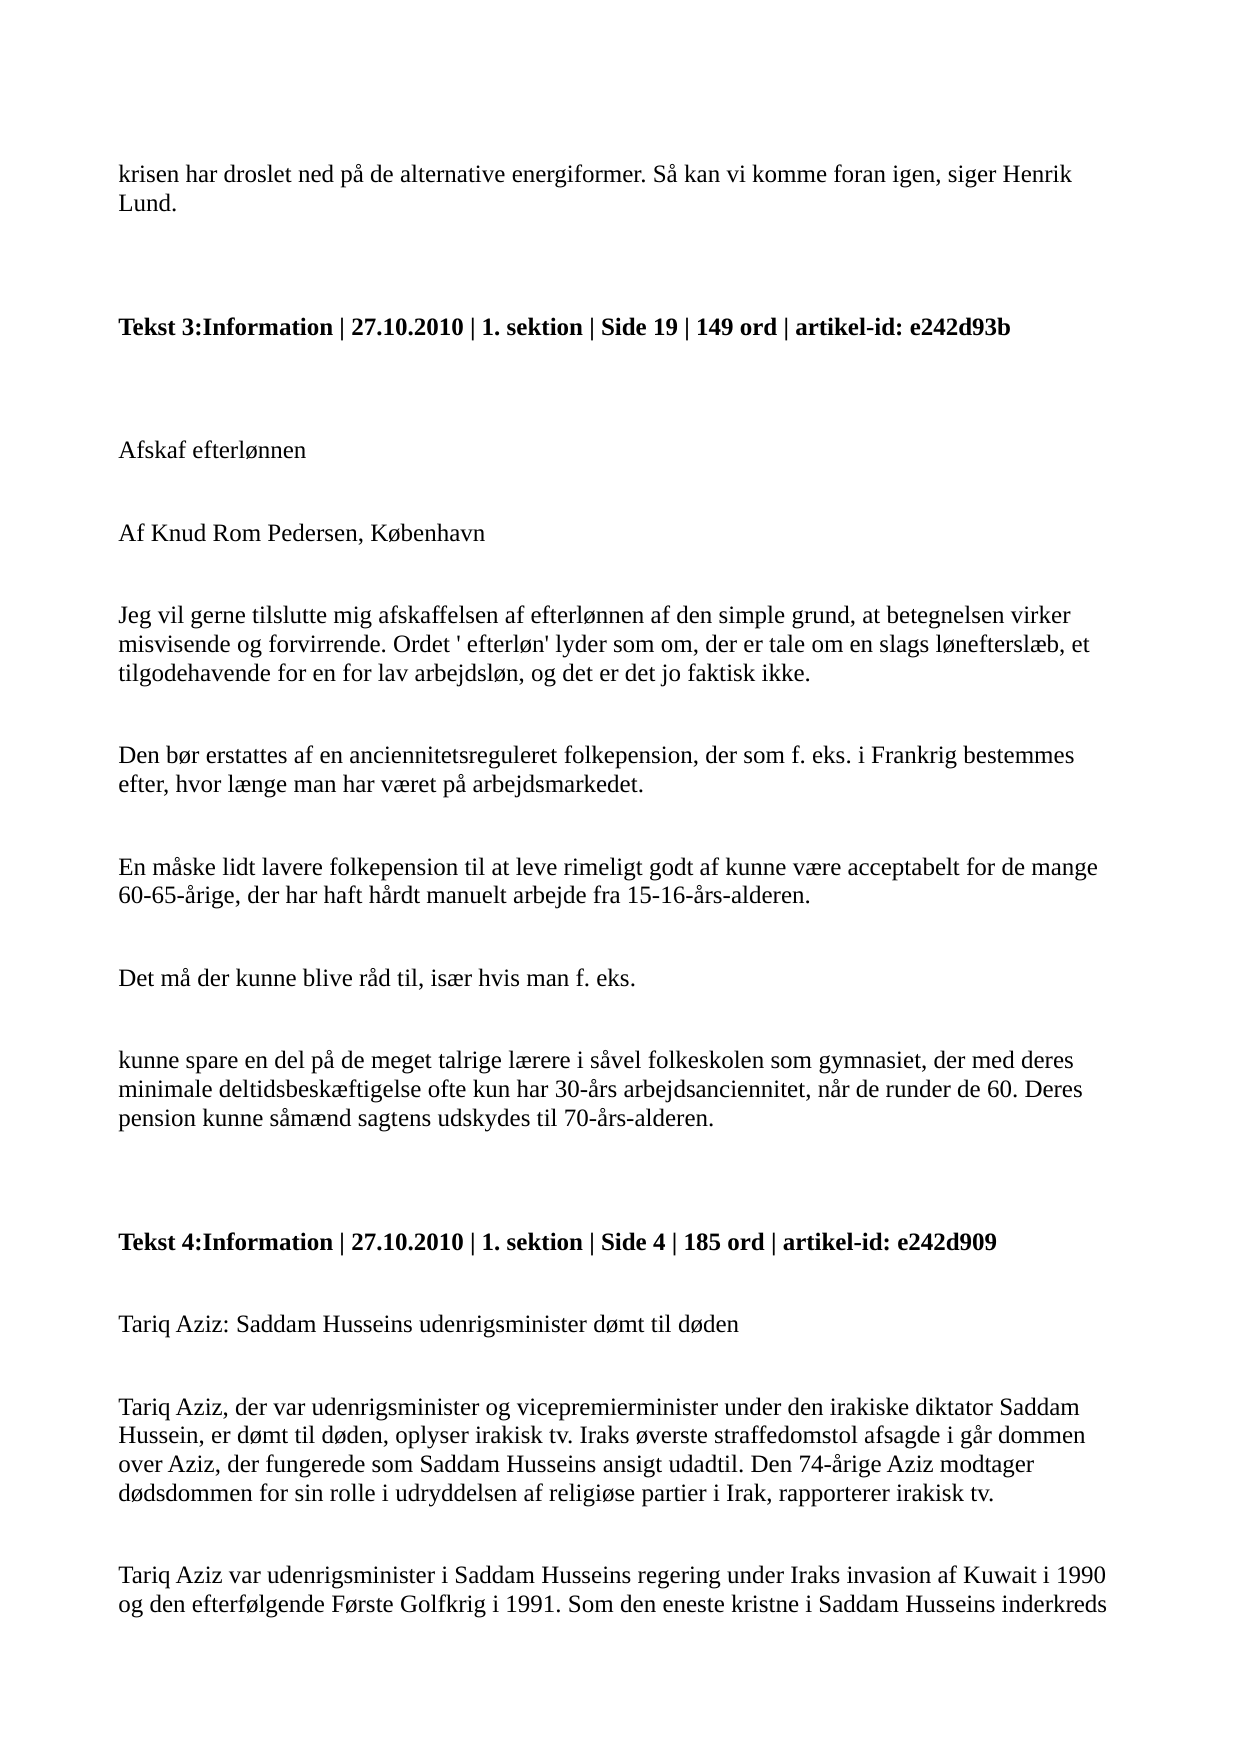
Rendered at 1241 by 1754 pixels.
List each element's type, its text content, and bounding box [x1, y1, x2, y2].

text Afskaf efterlønnen [118, 436, 1122, 464]
text Tariq Aziz var udenrigsminister i Saddam Husseins regering under Iraks invasion af Kuwait i 1990 og den efterfølgende Første Golfkrig i 1991. Som den eneste kristne i Saddam Husseins inderkreds [118, 1561, 1122, 1618]
text krisen har droslet ned på de alternative energiformer. Så kan vi komme foran igen, siger Henrik Lund. [118, 159, 1122, 217]
text Tekst 4:Information | 27.10.2010 | 1. sektion | Side 4 | 185 ord | artikel-id: e242d909 [118, 1227, 1122, 1256]
text Tariq Aziz: Saddam Husseins udenrigsminister dømt til døden [118, 1309, 1122, 1338]
text Det må der kunne blive råd til, især hvis man f. eks. [118, 963, 1122, 992]
text Tekst 3:Information | 27.10.2010 | 1. sektion | Side 19 | 149 ord | artikel-id: e242d93b [118, 312, 1122, 341]
text Tariq Aziz, der var udenrigsminister og vicepremierminister under den irakiske diktator Saddam Hussein, er dømt til døden, oplyser irakisk tv. Iraks øverste straffedomstol afsagde i går dommen over Aziz, der fungerede som Saddam Husseins ansigt udadtil. Den 74-årige Aziz modtager dødsdommen for sin rolle i udryddelsen af religiøse partier i Irak, rapporterer irakisk tv. [118, 1392, 1122, 1507]
text Af Knud Rom Pedersen, København [118, 518, 1122, 547]
text Den bør erstattes af en anciennitetsreguleret folkepension, der som f. eks. i Frankrig bestemmes efter, hvor længe man har været på arbejdsmarkedet. [118, 741, 1122, 798]
text En måske lidt lavere folkepension til at leve rimeligt godt af kunne være acceptabelt for de mange 60-65-årige, der har haft hårdt manuelt arbejde fra 15-16-års-alderen. [118, 852, 1122, 909]
text kunne spare en del på de meget talrige lærere i såvel folkeskolen som gymnasiet, der med deres minimale deltidsbeskæftigelse ofte kun har 30-års arbejdsanciennitet, når de runder de 60. Deres pension kunne såmænd sagtens udskydes til 70-års-alderen. [118, 1046, 1122, 1132]
text Jeg vil gerne tilslutte mig afskaffelsen af efterlønnen af den simple grund, at betegnelsen virker misvisende og forvirrende. Ordet ' efterløn' lyder som om, der er tale om en slags lønefterslæb, et tilgodehavende for en for lav arbejdsløn, og det er det jo faktisk ikke. [118, 601, 1122, 687]
